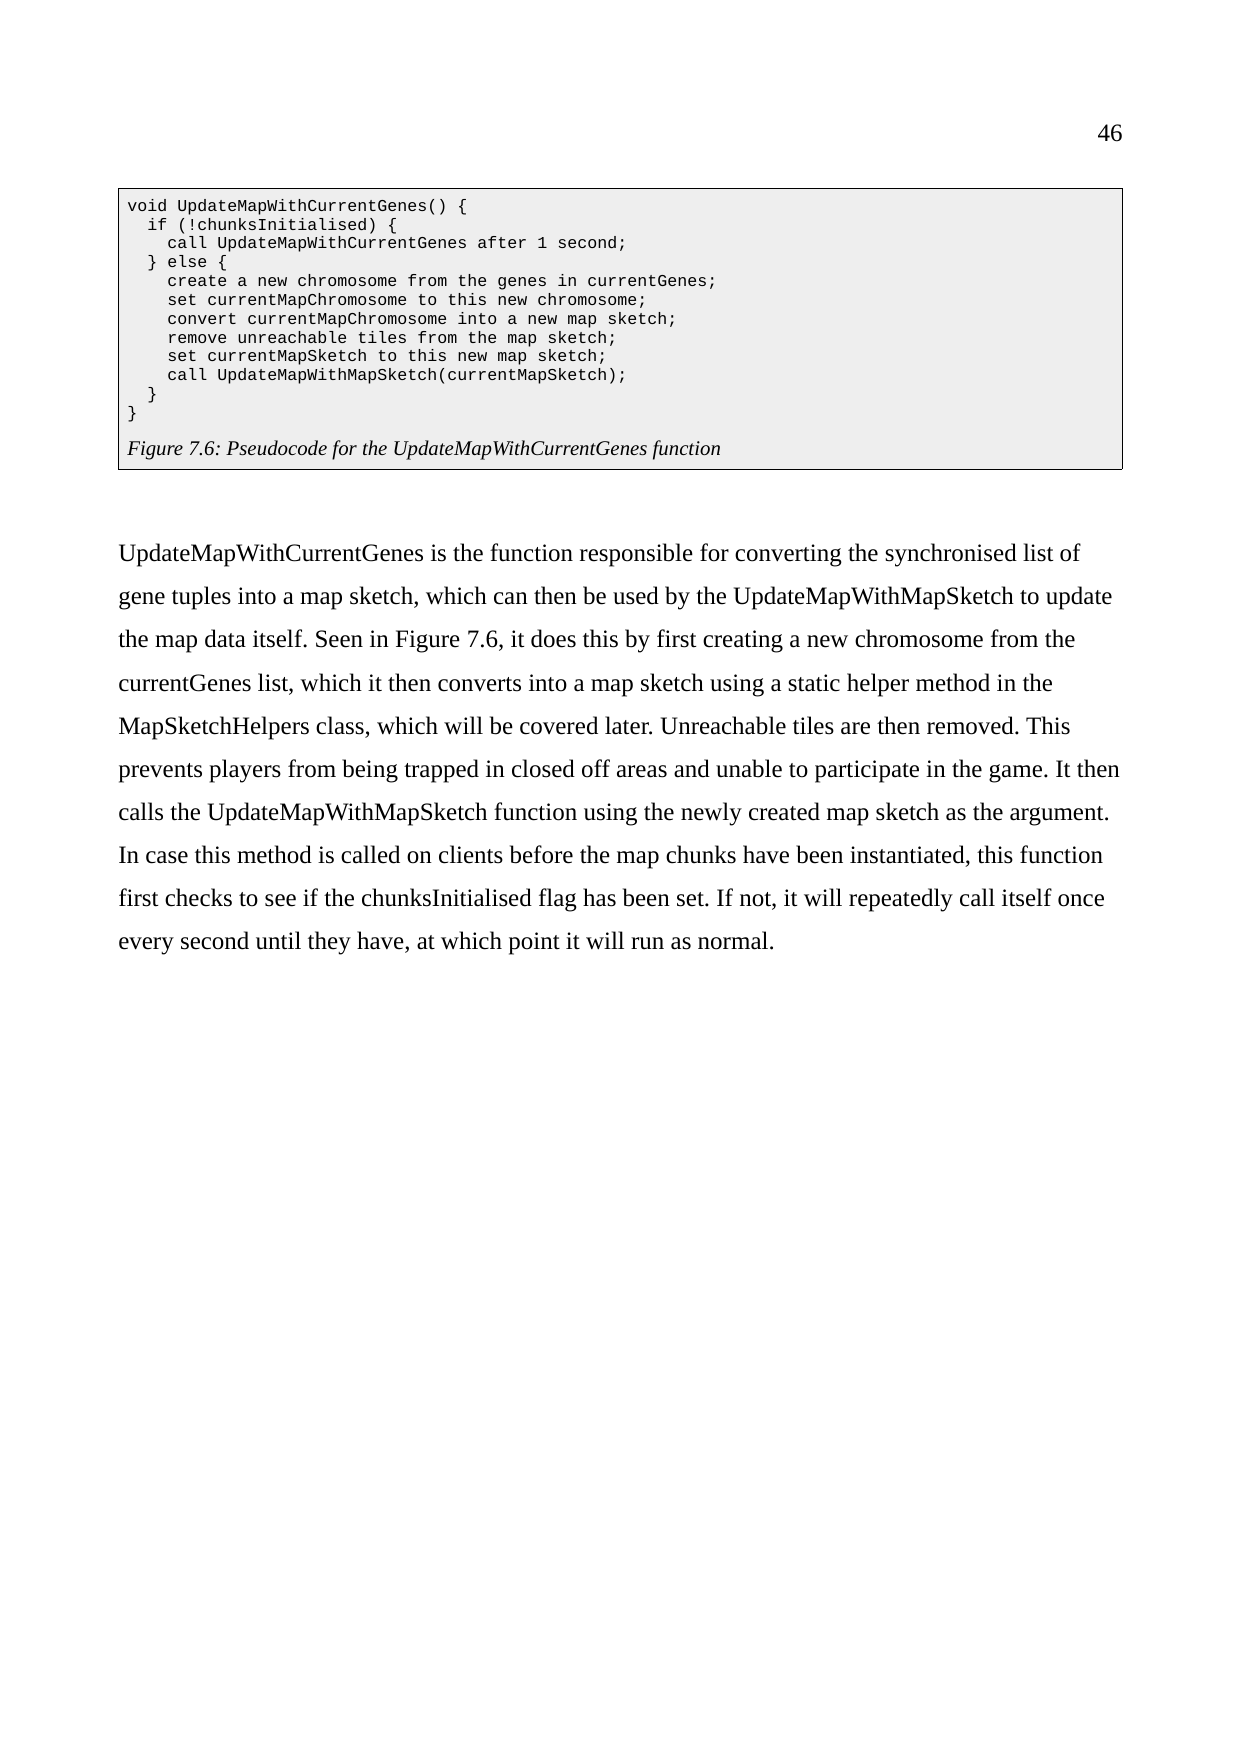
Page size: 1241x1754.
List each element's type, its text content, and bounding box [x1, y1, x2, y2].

text } [127, 404, 1113, 423]
text create a new chromosome from the genes in currentGenes; [127, 273, 1113, 291]
text UpdateMapWithCurrentGenes is the function responsible for converting the synchronised list of gene tuples into a map sketch, which can then be used by the UpdateMapWithMapSketch to update the map data itself. Seen in Figure 7.6, it does this by first creating a new chromosome from the currentGenes list, which it then converts into a map sketch using a static helper method in the MapSketchHelpers class, which will be covered later. Unreachable tiles are then removed. This prevents players from being trapped in closed off areas and unable to participate in the game. It then calls the UpdateMapWithMapSketch function using the newly created map sketch as the argument. In case this method is called on clients before the map chunks have been instantiated, this function first checks to see if the chunksInitialised flag has been set. If not, it will repeatedly call itself once every second until they have, at which point it will run as normal. [118, 538, 1122, 955]
text call UpdateMapWithCurrentGenes after 1 second; [127, 235, 1113, 254]
text convert currentMapChromosome into a new map sketch; [127, 310, 1113, 329]
text if (!chunksInitialised) { [127, 216, 1113, 235]
text } [127, 386, 1113, 404]
text } else { [127, 254, 1113, 273]
text set currentMapChromosome to this new chromosome; [127, 291, 1113, 310]
text call UpdateMapWithMapSketch(currentMapSketch); [127, 367, 1113, 386]
text set currentMapSketch to this new map sketch; [127, 348, 1113, 367]
text remove unreachable tiles from the map sketch; [127, 329, 1113, 348]
text Figure 7.6: Pseudocode for the UpdateMapWithCurrentGenes function [127, 436, 1113, 460]
text void UpdateMapWithCurrentGenes() { [127, 197, 1113, 216]
